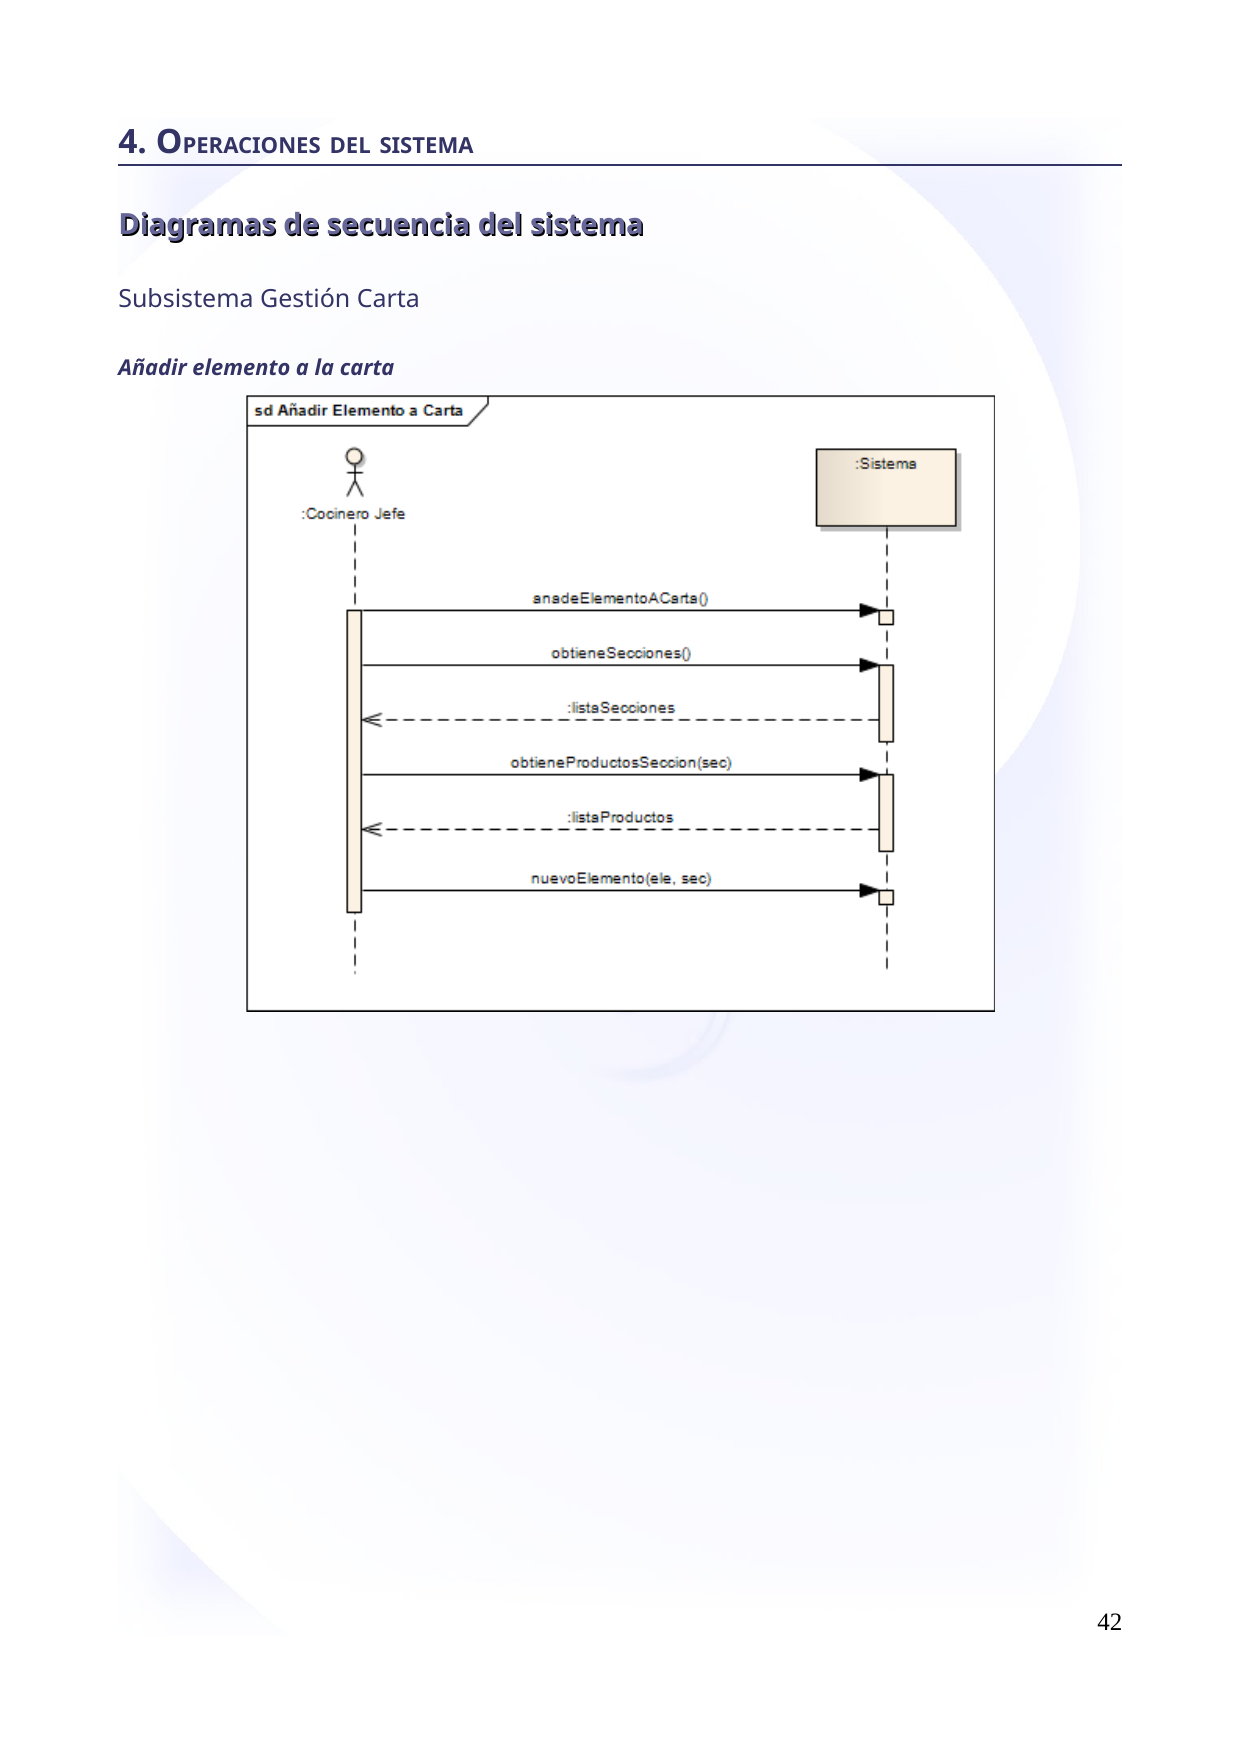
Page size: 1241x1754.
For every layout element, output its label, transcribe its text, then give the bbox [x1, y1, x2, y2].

picture [118, 315, 1122, 352]
picture [118, 382, 1122, 1636]
subtitle Añadir elemento a la carta [118, 352, 1122, 382]
picture [118, 243, 1122, 281]
subtitle Diagramas de secuencia del sistema [118, 203, 1122, 243]
subtitle Subsistema Gestión Carta [118, 281, 1122, 315]
subtitle 4. Operaciones del sistema [118, 118, 1122, 164]
picture [118, 166, 1122, 203]
